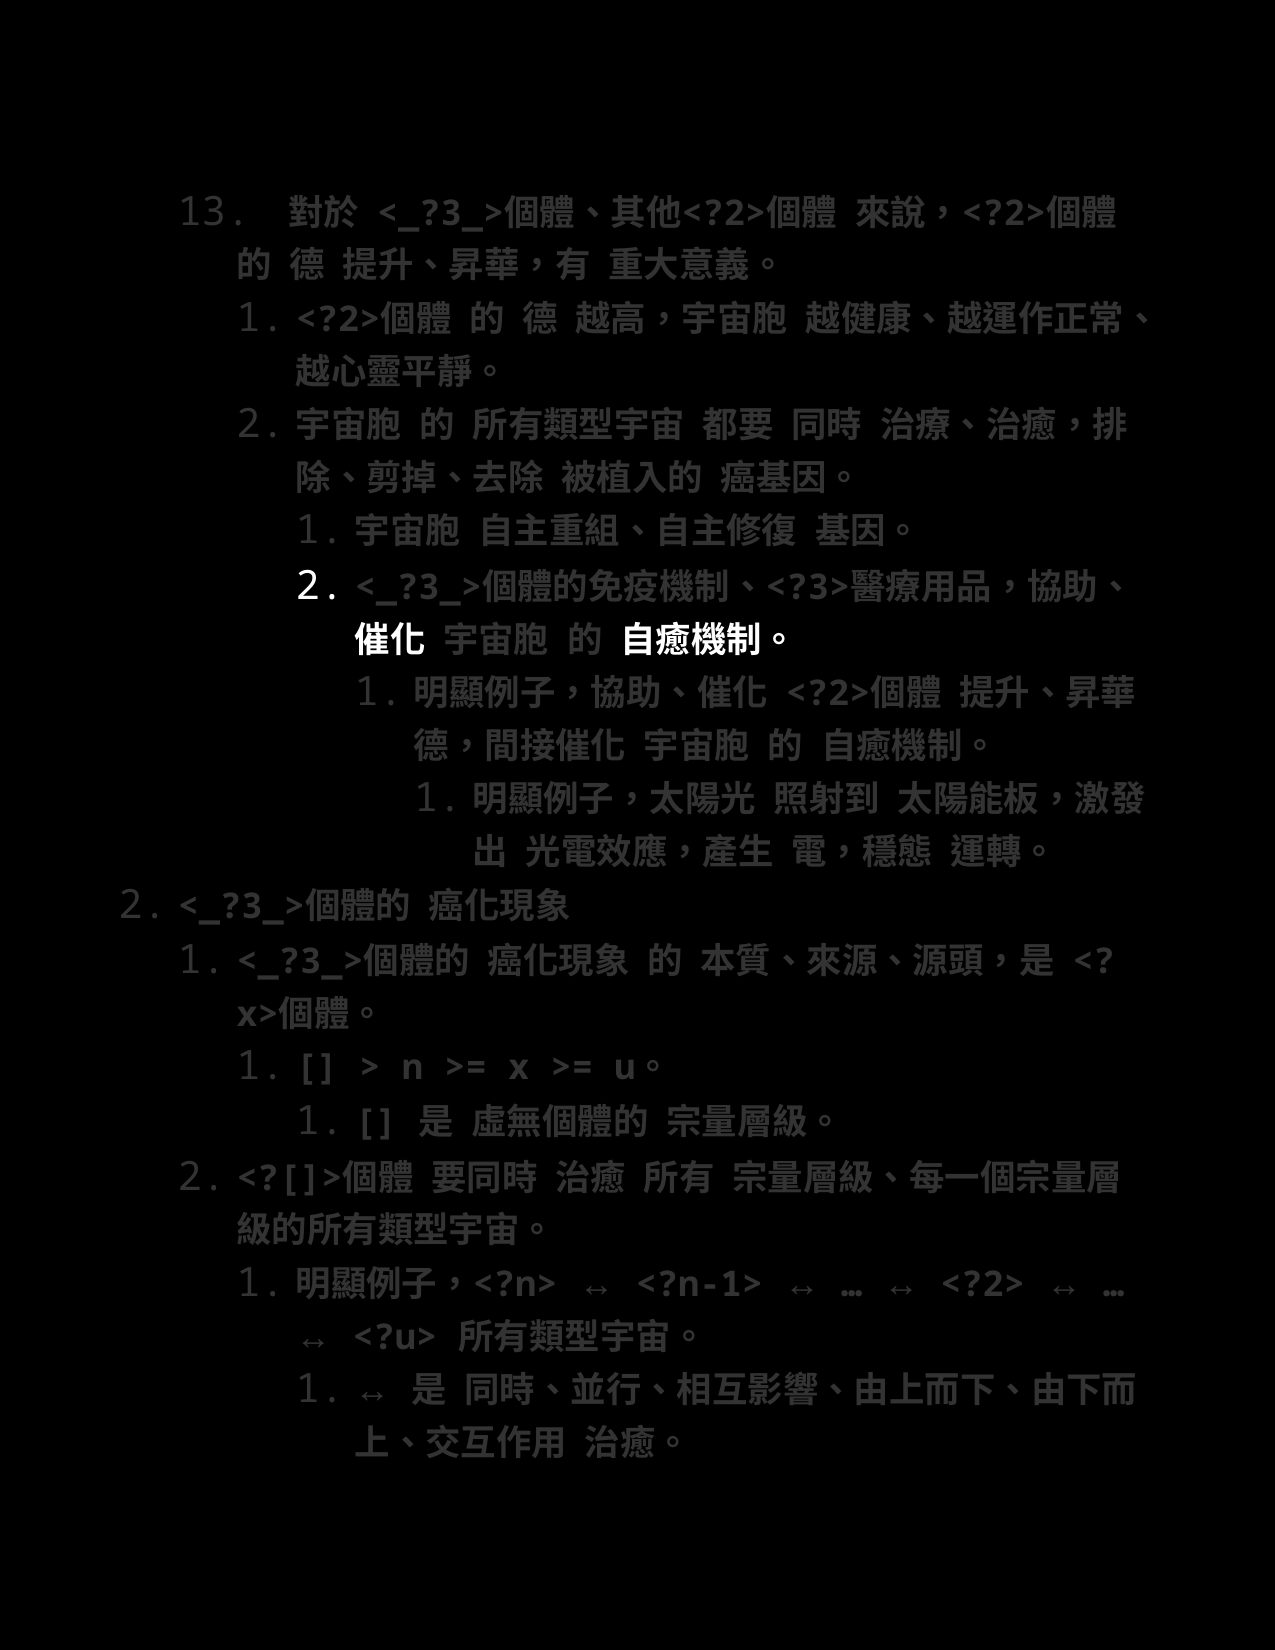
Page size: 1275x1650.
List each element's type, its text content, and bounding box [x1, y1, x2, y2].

list 宇宙胞 自主重組、自主修復 基因。 [295, 501, 1157, 556]
list 明顯例子，太陽光 照射到 太陽能板，激發出 光電效應，產生 電，穩態 運轉。 [413, 768, 1157, 875]
list 明顯例子，<?n> ↔ <?n-1> ↔ … ↔ <?2> ↔ … ↔ <?u> 所有類型宇宙。 [236, 1253, 1157, 1359]
list <_?3_>個體的 癌化現象 的 本質、來源、源頭，是 <?x>個體。 [177, 930, 1157, 1036]
list [] 是 虛無個體的 宗量層級。 [295, 1092, 1157, 1147]
list [] > n >= x >= u。 [236, 1036, 1157, 1092]
list ↔ 是 同時、並行、相互影響、由上而下、由下而上、交互作用 治癒。 [295, 1359, 1157, 1466]
list <?2>個體 的 德 越高，宇宙胞 越健康、越運作正常、越心靈平靜。 [236, 288, 1157, 394]
list <_?3_>個體的免疫機制、<?3>醫療用品，協助、催化 宇宙胞 的 自癒機制。 [295, 556, 1157, 662]
list 對於 <_?3_>個體、其他<?2>個體 來說，<?2>個體 的 德 提升、昇華，有 重大意義。 [177, 182, 1157, 288]
list 明顯例子，協助、催化 <?2>個體 提升、昇華 德，間接催化 宇宙胞 的 自癒機制。 [354, 662, 1157, 768]
list <_?3_>個體的 癌化現象 [118, 875, 1157, 930]
list 宇宙胞 的 所有類型宇宙 都要 同時 治療、治癒，排除、剪掉、去除 被植入的 癌基因。 [236, 394, 1157, 501]
list <?[]>個體 要同時 治癒 所有 宗量層級、每一個宗量層級的所有類型宇宙。 [177, 1147, 1157, 1253]
